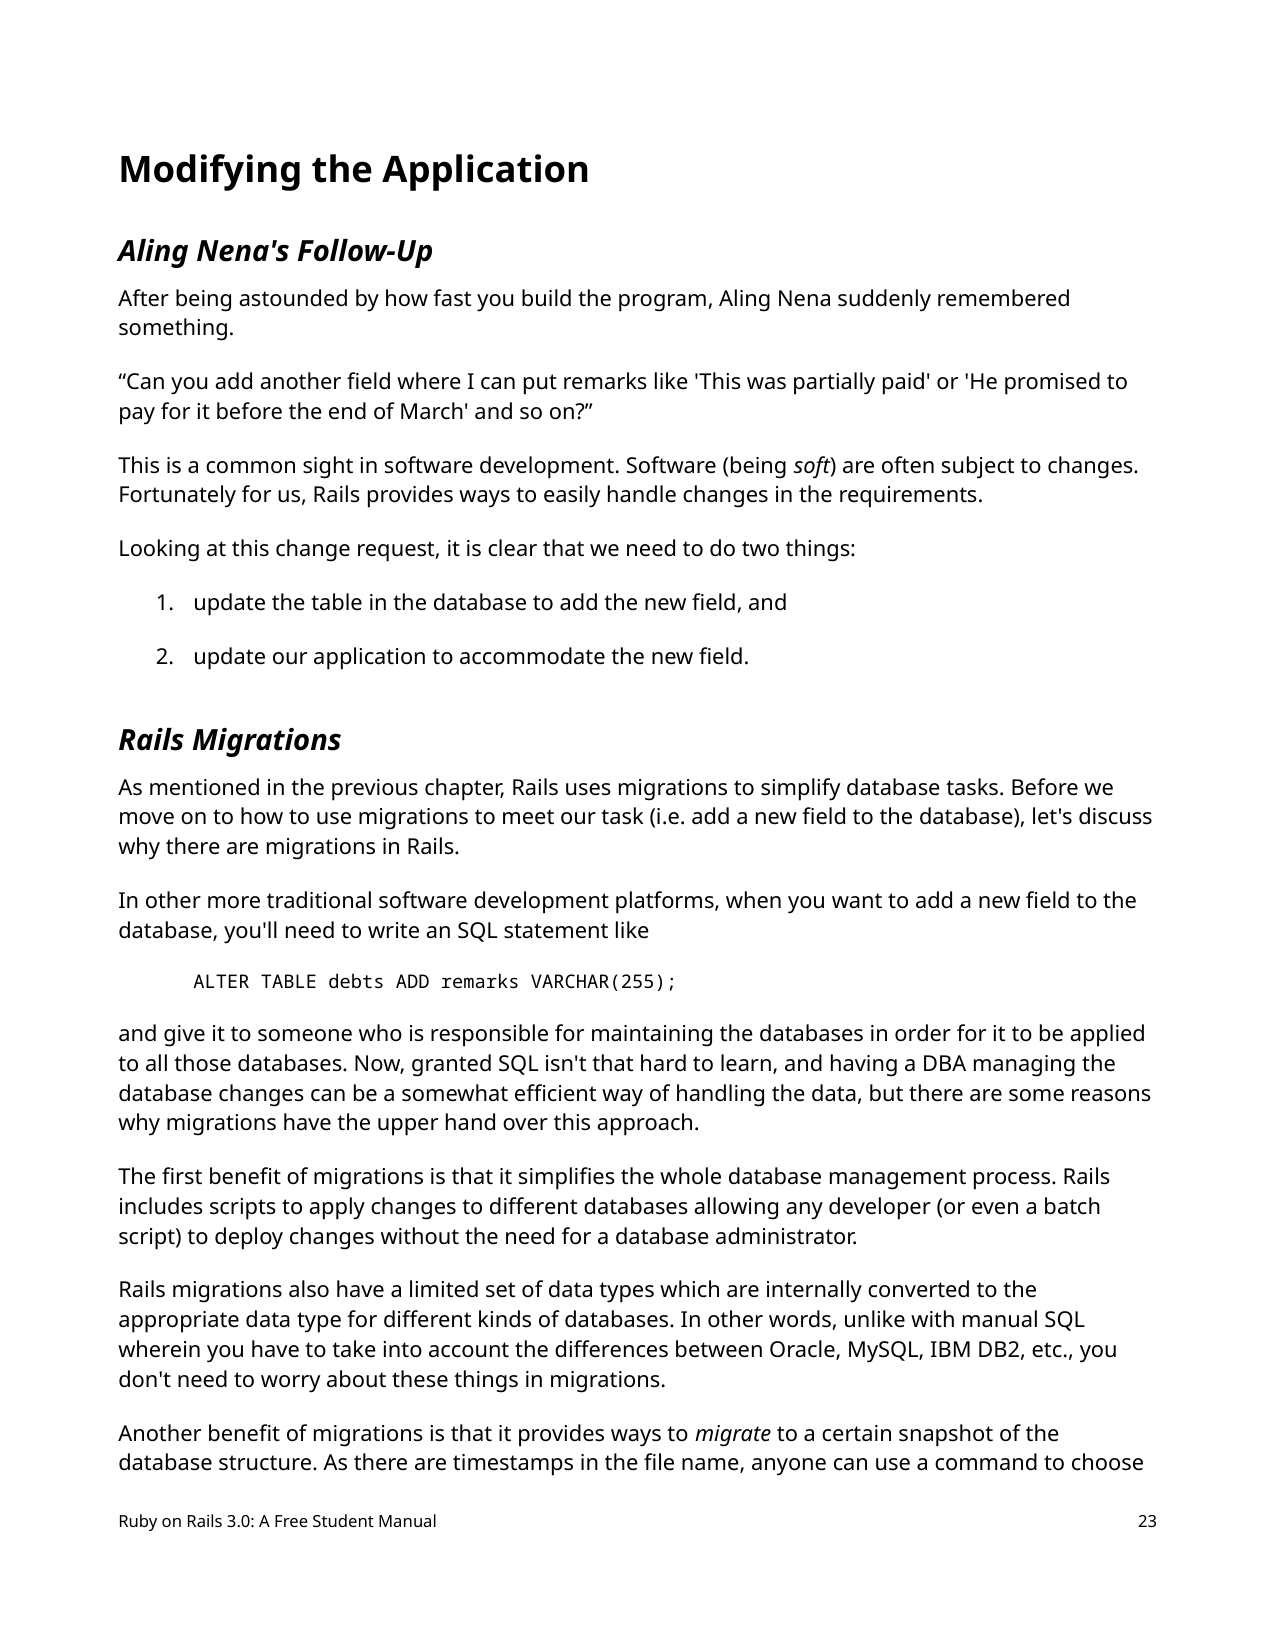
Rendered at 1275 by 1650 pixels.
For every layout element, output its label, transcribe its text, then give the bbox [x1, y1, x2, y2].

text ALTER TABLE debts ADD remarks VARCHAR(255); [193, 968, 1157, 994]
text After being astounded by how fast you build the program, Aling Nena suddenly remembered something. [118, 282, 1157, 342]
text The first benefit of migrations is that it simplifies the whole database management process. Rails includes scripts to apply changes to different databases allowing any developer (or even a batch script) to deploy changes without the need for a database administrator. [118, 1161, 1157, 1250]
text Looking at this change request, it is clear that we need to do two things: [118, 533, 1157, 563]
subtitle Rails Migrations [118, 719, 1157, 759]
text and give it to someone who is responsible for maintaining the databases in order for it to be applied to all those databases. Now, granted SQL isn't that hard to learn, and having a DBA managing the database changes can be a somewhat efficient way of handling the data, but there are some reasons why migrations have the upper hand over this approach. [118, 1018, 1157, 1137]
text “Can you add another field where I can put remarks like 'This was partially paid' or 'He promised to pay for it before the end of March' and so on?” [118, 366, 1157, 426]
text This is a common sight in software development. Software (being soft) are often subject to changes. Fortunately for us, Rails provides ways to easily handle changes in the requirements. [118, 449, 1157, 509]
text As mentioned in the previous chapter, Rails uses migrations to simplify database tasks. Before we move on to how to use migrations to meet our task (i.e. add a new field to the database), let's discuss why there are migrations in Rails. [118, 772, 1157, 861]
subtitle Aling Nena's Follow-Up [118, 230, 1157, 270]
list update the table in the database to add the new field, and [156, 587, 1157, 617]
list update our application to accommodate the new field. [156, 641, 1157, 670]
subtitle Modifying the Application [118, 143, 1157, 193]
text Another benefit of migrations is that it provides ways to migrate to a certain snapshot of the database structure. As there are timestamps in the file name, anyone can use a command to choose [118, 1417, 1157, 1477]
text In other more traditional software development platforms, when you want to add a new field to the database, you'll need to write an SQL statement like [118, 885, 1157, 944]
text Rails migrations also have a limited set of data types which are internally converted to the appropriate data type for different kinds of databases. In other words, unlike with manual SQL wherein you have to take into account the differences between Oracle, MySQL, IBM DB2, etc., you don't need to worry about these things in migrations. [118, 1274, 1157, 1393]
